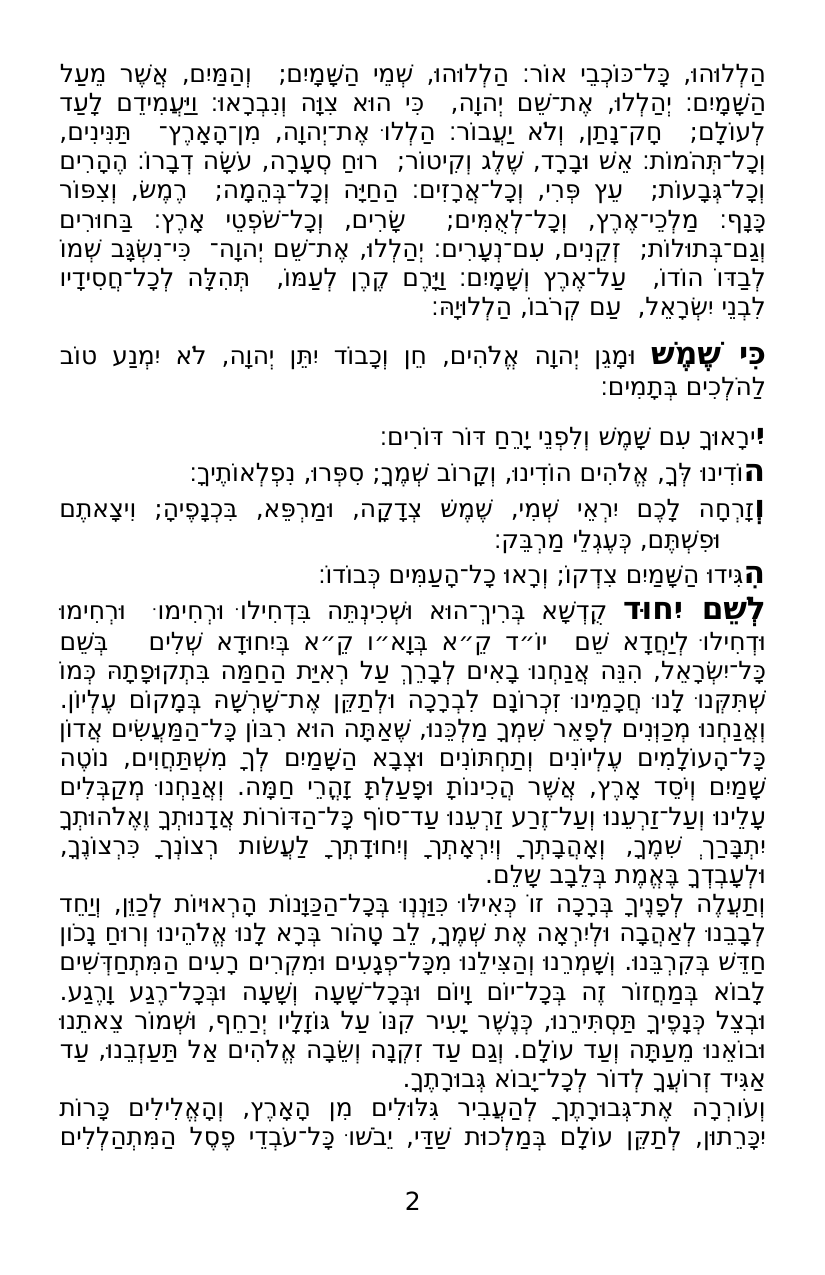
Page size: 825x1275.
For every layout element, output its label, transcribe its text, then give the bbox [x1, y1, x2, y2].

text וְזָרְחָה לָכֶם יִרְאֵי שְׁמִי, שֶׁמֶשׁ צְדָקָה, וּמַרְפֵּא, בִּכְנָפֶיהָ; וִיצָאתֶם וּפִשְׁתֶּם, כְּעֶגְלֵי מַרְבֵּק׃ [59, 488, 765, 554]
text הַלְלוּהוּ, כָּל־כּוֹכְבֵי אוֹר׃ הַלְלוּהוּ, שְׁמֵי הַשָּׁמָיִם; וְהַמַּיִם, אֲשֶׁר מֵעַל הַשָּׁמָיִם׃ יְהַלְלוּ, אֶת־שֵׁם יְהוָה, כִּי הוּא צִוָּה וְנִבְרָאוּ׃ וַיַּעֲמִידֵם לָעַד לְעוֹלָם; חָק־נָתַן, וְלֹא יַעֲבוֹר׃ הַלְלוּ אֶת־יְהוָה, מִן־הָאָרֶץ־ תַּנִּינִים, וְכָל־תְּהֹמוֹת׃ אֵשׁ וּבָרָד, שֶׁלֶג וְקִיטוֹר; רוּחַ סְעָרָה, עֹשָׂה דְבָרוֹ׃ הֶהָרִים וְכָל־גְּבָעוֹת; עֵץ פְּרִי, וְכָל־אֲרָזִים׃ הַחַיָּה וְכָל־בְּהֵמָה; רֶמֶשׂ, וְצִפּוֹר כָּנָף׃ מַלְכֵי־אֶרֶץ, וְכָל־לְאֻמִּים; שָׂרִים, וְכָל־שֹׁפְטֵי אָרֶץ׃ בַּחוּרִים וְגַם־בְּתוּלוֹת; זְקֵנִים, עִם־נְעָרִים׃ יְהַלְלוּ, אֶת־שֵׁם יְהוָה־ כִּי־נִשְׂגָּב שְׁמוֹ לְבַדּוֹ הוֹדוֹ, עַל־אֶרֶץ וְשָׁמָיִם׃ וַיָּרֶם קֶרֶן לְעַמּוֹ, תְּהִלָּה לְכָל־חֲסִידָיו לִבְנֵי יִשְׂרָאֵל, עַם קְרֹבוֹ, הַלְלוּיָהּ׃ [59, 59, 766, 322]
text הוֹדִינוּ לְּךָ, אֱלֹהִים הוֹדִינוּ, וְקָרוֹב שְׁמֶךָ; סִפְּרוּ, נִפְלְאוֹתֶיךָ׃ [59, 452, 765, 488]
text יִירָאוּךָ עִם שָׁמֶשׁ וְלִפְנֵי יָרֵחַ דּוֹר דּוֹרִים׃ [59, 416, 765, 452]
text וְתַעֲלֶה לְפָנֶיךָ בְּרָכָה זוֹ כְּאִילּוּ כִּוַּנְנְוּ בְּכָל־הַכַּוָּנוֹת הָרְאוּיוֹת לְכַוֵּן, וְיַחֵד לְבָבֵנוּ לְאַהֲבָה וּלְיִרְאָה אֶת שְׁמֶךָ, לֵב טָהֹור בְּרָא לָנוּ אֱלֹהֵינוּ וְרוּחַ נָכֹון חַדֵּשׁ בְּקִרְבֵּנוּ. וְשָׁמְרֵנוּ וְהַצִּילֵנוּ מִכָּל־פְגָעִים וּמִקְרִים רָעִים הַמִּתְחַדְּשִׁים לָבוֹא בְּמַחֲזוֹר זֶה בְּכָל־יוֹם וָיוֹם וּבְּכָל־שָׁעָה וְשָׁעָה וּבְּכָל־רֶגַע וָרֶגַע. וּבְצֵל כְּנָפֶיךָ תַּסְתִּירֵנוּ, כְּנֶשֶׁר יָעִיר קִנּוֹ עַל גּוֹזָלָיו יְרַחֵף, וּשְׁמוֹר צֵאתֵנוּ וּבוֹאֵנוּ מֵעַתָּה וְעַד עוֹלָם. וְגַם עַד זִקְנָה וְשֵׂבָה אֱלֹהִים אַל תַּעַזְבֵנוּ, עַד אַגִּיד זְרוֹעֲךָ לְדוֹר לְכָל־יָבוֹא גְּבוּרָתֶךָ. [59, 889, 766, 1093]
text וְעֹורְרָה אֶת־גְּבוּרָתֶךָ לְהַעֲבִיר גִּלּוּלִים מִן הָאָרֶץ, וְהָאֱלִילִים כָּרוֹת יִכָּרֵתוּן, לְתַקֵּן עוֹלָם בְּמַלְכוּת שַׁדַּי, יֵבֹשׁוּ כָּל־עֹבְדֵי פֶסֶל הַמִּתְהַלְלִים [59, 1093, 766, 1152]
text כִּי שֶׁמֶשׁ וּמָגֵן יְהוָה אֱלֹהִים, חֵן וְכָבוֹד יִתֵּן יְהוָה, לֹא יִמְנַע טוֹב לַהֹלְכִים בְּתָמִים׃ [59, 336, 766, 401]
text לְשֵׁם יִחוּד קֻדְשָׁא בְּרִיךְ־הוּא וּשְׁכִינְתֵּהּ בִּדְחִילוּ וּרְחִימוּ וּרְחִימוּ וּדְחִילוּ לְיַחֲדָא שֵׁם יוֹ״ד קֵ״א בְּוָא״ו קֵ״א בְּיִחוּדָא שְׁלִים בְּשֵׁם כָּל־יִשְׂרָאֵל, הִנֵּה אֲנַחְנוּ בָאִים לְבָרֵךְ עַל רְאִיַּת הַחַמַּה בִּתְקוּפָתָהּ כְּמוֹ שְׁתִּקְּנוּ לָנוּ חֲכָמֵינוּ זִכְרוֹנָם לִבְרָכָה וּלְתַקֵּן אֶת־שָׁרְשָׁהּ בְּמָקוֹם עֶלְיוֹן. וְאֲנַחְנוּ מְכַוְּנִים לְפָאֵר שִׁמְךָ מַלְכֵּנוּ, שֶׁאַתָּה הוּא רִבּוֹן כָּל־הַמַּעֲשִׂים אֲדוֹן כָּל־הָעוֹלָמִים עֶלְיוֹנִים וְתַחְתּוֹנִים וּצְבָא הַשָּׁמַיִם לְךָ מִשְׁתַּחֲוִים, נוֹטֶה שָׁמַיִם וְיֹסֵד אָרֶץ, אֲשֶׁר הֲכִינוֹתָ וּפָעַלְתָּ זָהֳרֵי חַמָּה. וְאֲנַחְנוּ מְקַבְּלִים עָלֵינוּ וְעַל־זַרְעֵנוּ וְעַל־זֶרַע זַרְעֵנוּ עַד־סוֹף כָּל־הַדּוֹרוֹת אֲדָנוּתְךָ וֶאֶלֹהוּתְךָ יִתְבָּרַךְ שִׁמֶךָ, וְאָהֲבָתְךָ וְיִרְאָתְךָ וְיִחוּדָתְךָ לַעֲשׂות רְצוֹנְךָ כִּרְצוֹנֶךָ, וּלְעָבְדְךָ בֶּאֱמֶת בְּלֵבָב שָלֵם. [59, 590, 766, 889]
text הִגִּידוּ הַשָּׁמַיִם צִדְקוֹ; וְרָאוּ כָל־הָעַמִּים כְּבוֹדוֹ׃ [59, 554, 765, 590]
